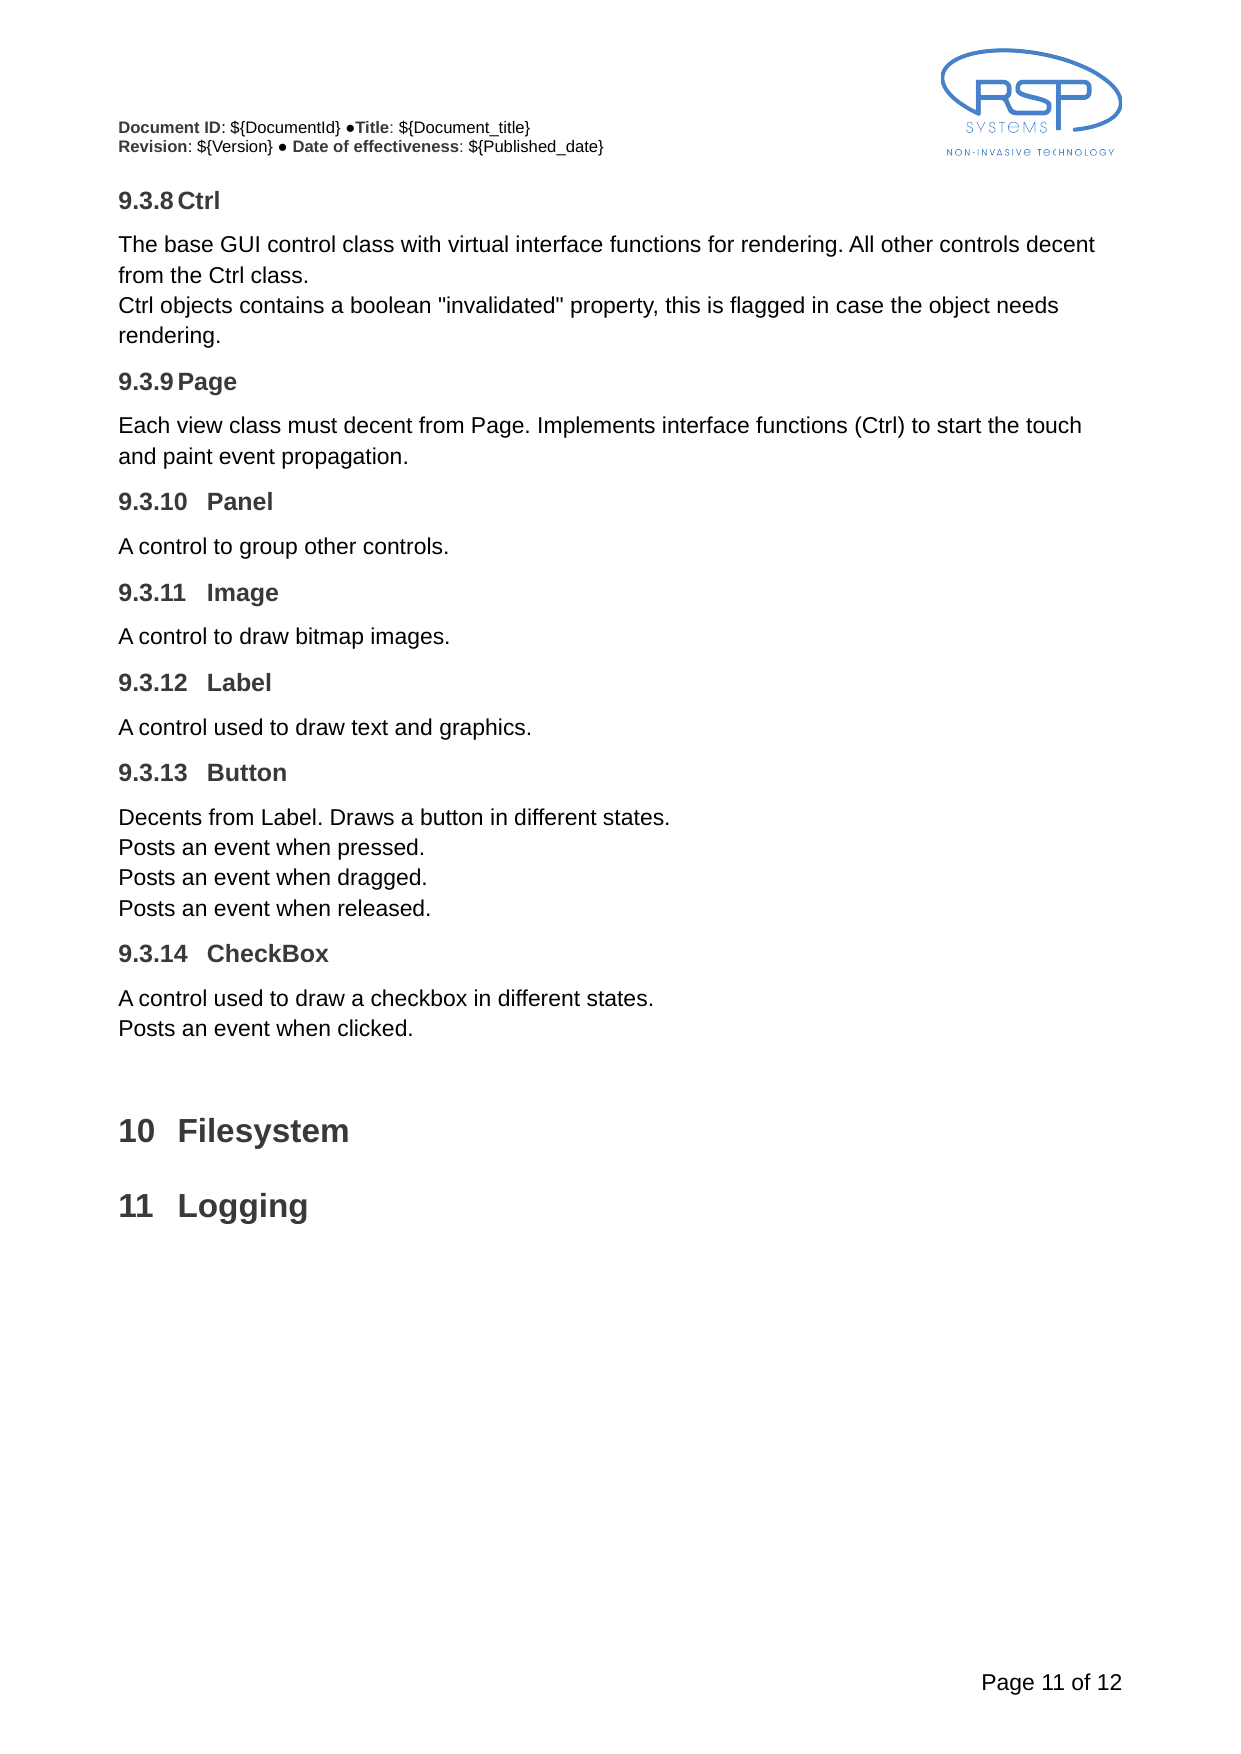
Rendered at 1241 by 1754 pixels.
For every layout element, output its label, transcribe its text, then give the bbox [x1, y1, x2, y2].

text A control to group other controls. [118, 533, 1122, 559]
subtitle Button [118, 758, 1122, 787]
text Each view class must decent from Page. Implements interface functions (Ctrl) to start the touch and paint event propagation. [118, 412, 1122, 469]
subtitle Logging [118, 1186, 1122, 1224]
subtitle Page [118, 367, 1122, 396]
subtitle Label [118, 668, 1122, 697]
subtitle Panel [118, 487, 1122, 516]
text Decents from Label. Draws a button in different states. Posts an event when pressed. Posts an event when dragged. Posts an event when released. [118, 804, 1122, 921]
subtitle CheckBox [118, 939, 1122, 968]
subtitle Image [118, 578, 1122, 606]
picture [941, 48, 1123, 156]
text The base GUI control class with virtual interface functions for rendering. All other controls decent from the Ctrl class. Ctrl objects contains a boolean "invalidated" property, this is flagged in case the object needs rendering. [118, 231, 1122, 348]
text A control to draw bitmap images. [118, 623, 1122, 649]
text A control used to draw a checkbox in different states. Posts an event when clicked. [118, 985, 1122, 1041]
subtitle Ctrl [118, 186, 1122, 215]
subtitle Filesystem [118, 1111, 1122, 1150]
text A control used to draw text and graphics. [118, 713, 1122, 740]
